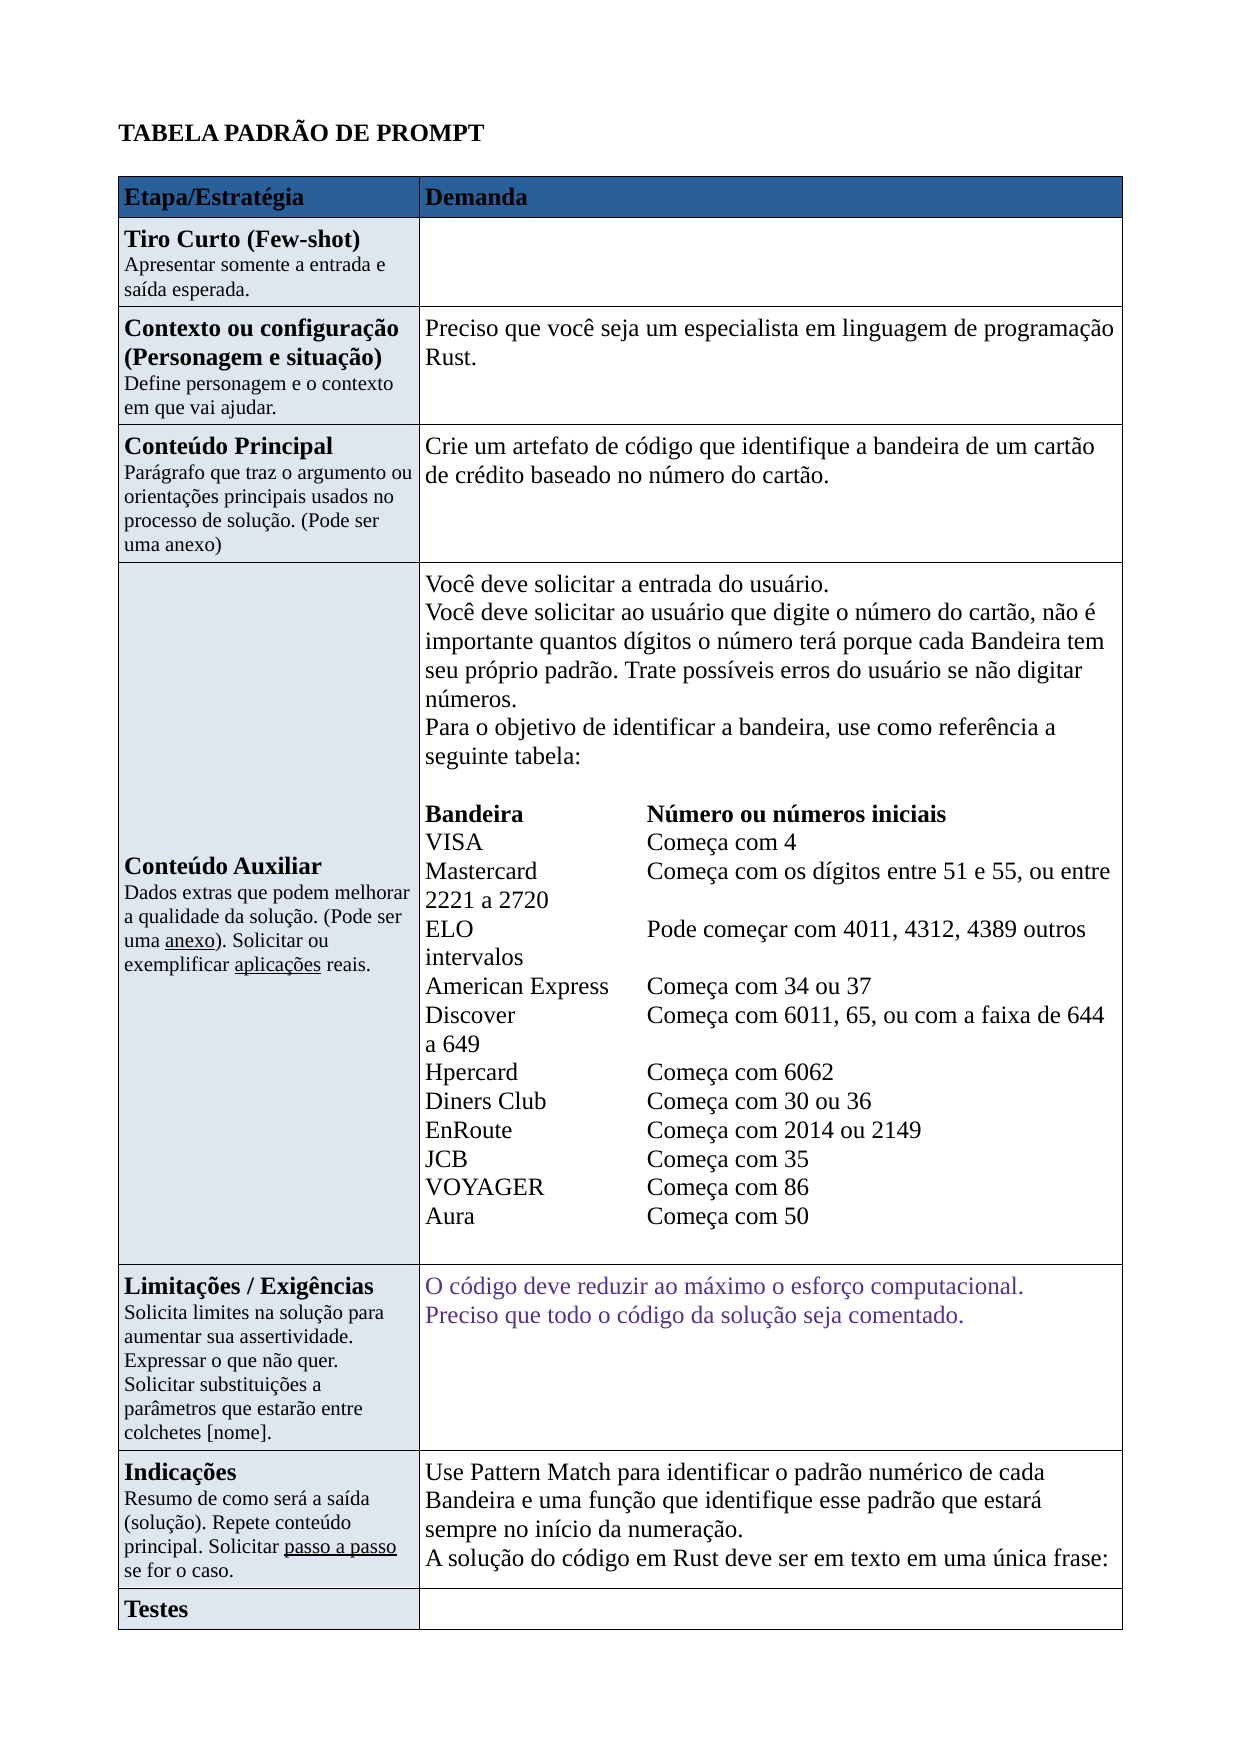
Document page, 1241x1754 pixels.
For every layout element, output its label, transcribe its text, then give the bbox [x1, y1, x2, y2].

table_cell Testes [119, 1589, 419, 1629]
table_cell Limitações / Exigências Solicita limites na solução para aumentar sua assertividade. Expressar o que não quer. Solicitar substituições a parâmetros que estarão entre colchetes [nome]. [119, 1265, 419, 1450]
table_cell Crie um artefato de código que identifique a bandeira de um cartão de crédito baseado no número do cartão. [420, 425, 1122, 562]
table_cell O código deve reduzir ao máximo o esforço computacional. Preciso que todo o código da solução seja comentado. [420, 1265, 1122, 1450]
table_cell Use Pattern Match para identificar o padrão numérico de cada Bandeira e uma função que identifique esse padrão que estará sempre no início da numeração. A solução do código em Rust deve ser em texto em uma única frase: [420, 1451, 1122, 1587]
table_cell Conteúdo Principal Parágrafo que traz o argumento ou orientações principais usados no processo de solução. (Pode ser uma anexo) [119, 425, 419, 562]
table_cell Preciso que você seja um especialista em linguagem de programação Rust. [420, 307, 1122, 424]
table_cell Indicações Resumo de como será a saída (solução). Repete conteúdo principal. Solicitar passo a passo se for o caso. [119, 1451, 419, 1587]
table_header Etapa/Estratégia [119, 177, 419, 217]
table_cell [420, 1589, 1122, 1629]
text TABELA PADRÃO DE PROMPT [118, 118, 1122, 147]
table_cell Você deve solicitar a entrada do usuário. Você deve solicitar ao usuário que digite o número do cartão, não é importante quantos dígitos o número terá porque cada Bandeira tem seu próprio padrão. Trate possíveis erros do usuário se não digitar números. Para o objetivo de identificar a bandeira, use como referência a seguinte tabela: Bandeira Número ou números iniciais VISA Começa com 4 Mastercard Começa com os dígitos entre 51 e 55, ou entre 2221 a 2720 ELO Pode começar com 4011, 4312, 4389 outros intervalos American Express Começa com 34 ou 37 Discover Começa com 6011, 65, ou com a faixa de 644 a 649 Hpercard Começa com 6062 Diners Club Começa com 30 ou 36 EnRoute Começa com 2014 ou 2149 JCB Começa com 35 VOYAGER Começa com 86 Aura Começa com 50 [420, 563, 1122, 1264]
table_cell [420, 218, 1122, 306]
table_cell Conteúdo Auxiliar Dados extras que podem melhorar a qualidade da solução. (Pode ser uma anexo). Solicitar ou exemplificar aplicações reais. [119, 563, 419, 1264]
table_cell Contexto ou configuração (Personagem e situação) Define personagem e o contexto em que vai ajudar. [119, 307, 419, 424]
table_cell Tiro Curto (Few-shot) Apresentar somente a entrada e saída esperada. [119, 218, 419, 306]
table_header Demanda [420, 177, 1122, 217]
